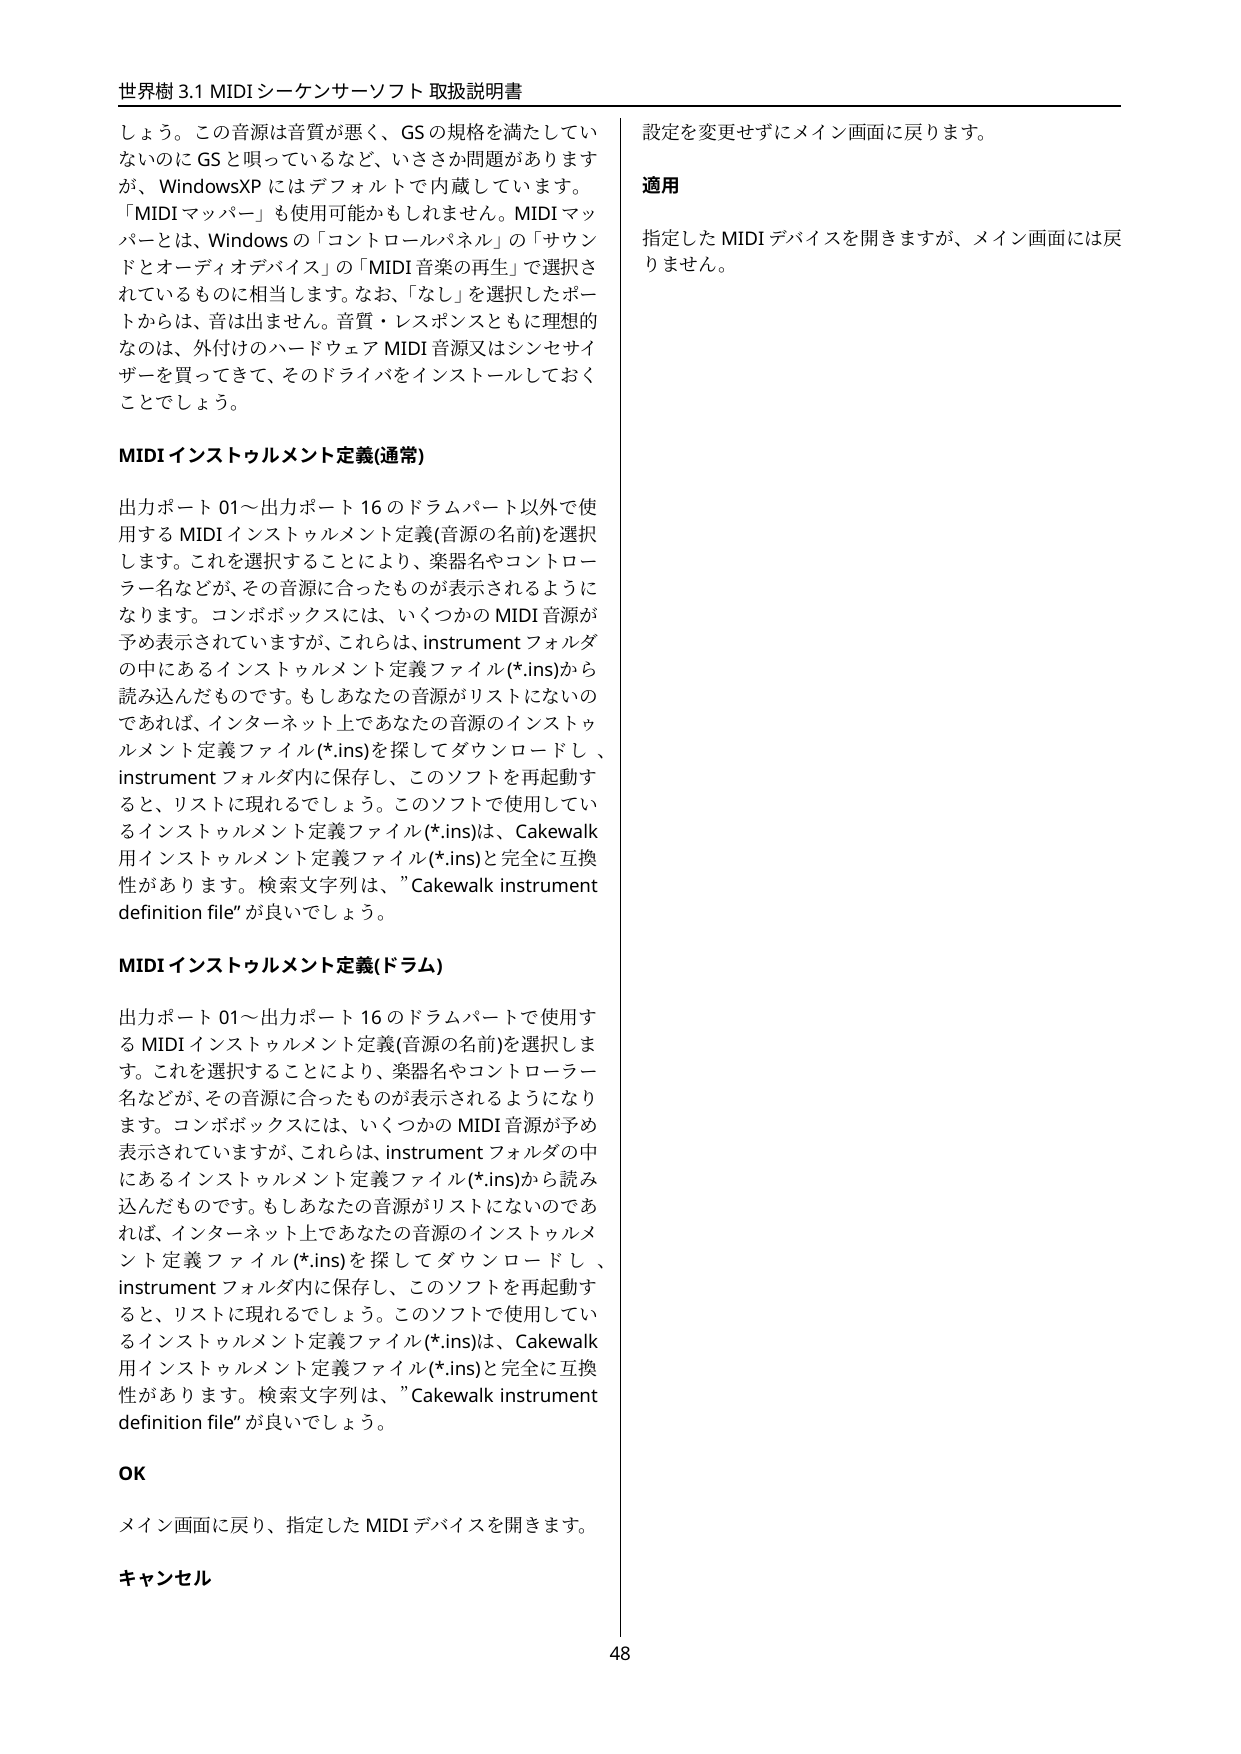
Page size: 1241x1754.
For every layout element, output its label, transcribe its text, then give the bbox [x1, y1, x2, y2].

text 出力ポート01～出力ポート16のドラムパートで使用するMIDIインストゥルメント定義(音源の名前)を選択します。これを選択することにより、楽器名やコントローラー名などが、その音源に合ったものが表示されるようになります。コンボボックスには、いくつかのMIDI音源が予め表示されていますが、これらは、instrumentフォルダの中にあるインストゥルメント定義ファイル(*.ins)から読み込んだものです。もしあなたの音源がリストにないのであれば、インターネット上であなたの音源のインストゥルメント定義ファイル(*.ins)を探してダウンロードし、instrumentフォルダ内に保存し、このソフトを再起動すると、リストに現れるでしょう。このソフトで使用しているインストゥルメント定義ファイル(*.ins)は、Cakewalk用インストゥルメント定義ファイル(*.ins)と完全に互換性があります。検索文字列は、”Cakewalk instrument definition file” が良いでしょう。 [118, 1003, 598, 1435]
text 適用 [642, 171, 1122, 198]
text 出力ポート01～出力ポート16のドラムパート以外で使用するMIDIインストゥルメント定義(音源の名前)を選択します。これを選択することにより、楽器名やコントローラー名などが、その音源に合ったものが表示されるようになります。コンボボックスには、いくつかのMIDI音源が予め表示されていますが、これらは、instrumentフォルダの中にあるインストゥルメント定義ファイル(*.ins)から読み込んだものです。もしあなたの音源がリストにないのであれば、インターネット上であなたの音源のインストゥルメント定義ファイル(*.ins)を探してダウンロードし、instrumentフォルダ内に保存し、このソフトを再起動すると、リストに現れるでしょう。このソフトで使用しているインストゥルメント定義ファイル(*.ins)は、Cakewalk用インストゥルメント定義ファイル(*.ins)と完全に互換性があります。検索文字列は、”Cakewalk instrument definition file” が良いでしょう。 [118, 493, 598, 925]
text MIDIインストゥルメント定義(ドラム) [118, 950, 598, 977]
text MIDIインストゥルメント定義(通常) [118, 440, 598, 468]
text 指定したMIDIデバイスを開きますが、メイン画面には戻りません。 [642, 223, 1122, 277]
text しょう。この音源は音質が悪く、GSの規格を満たしていないのにGSと唄っているなど、いささか問題がありますが、WindowsXPにはデフォルトで内蔵しています。「MIDIマッパー」も使用可能かもしれません。MIDIマッパーとは、Windowsの「コントロールパネル」の「サウンドとオーディオデバイス」の「MIDI音楽の再生」で選択されているものに相当します。なお、「なし」を選択したポートからは、音は出ません。音質・レスポンスともに理想的なのは、外付けのハードウェアMIDI音源又はシンセサイザーを買ってきて、そのドライバをインストールしておくことでしょう。 [118, 118, 598, 415]
text メイン画面に戻り、指定したMIDIデバイスを開きます。 [118, 1511, 598, 1538]
text キャンセル [118, 1564, 598, 1591]
text OK [118, 1460, 598, 1486]
text 設定を変更せずにメイン画面に戻ります。 [642, 118, 1122, 145]
